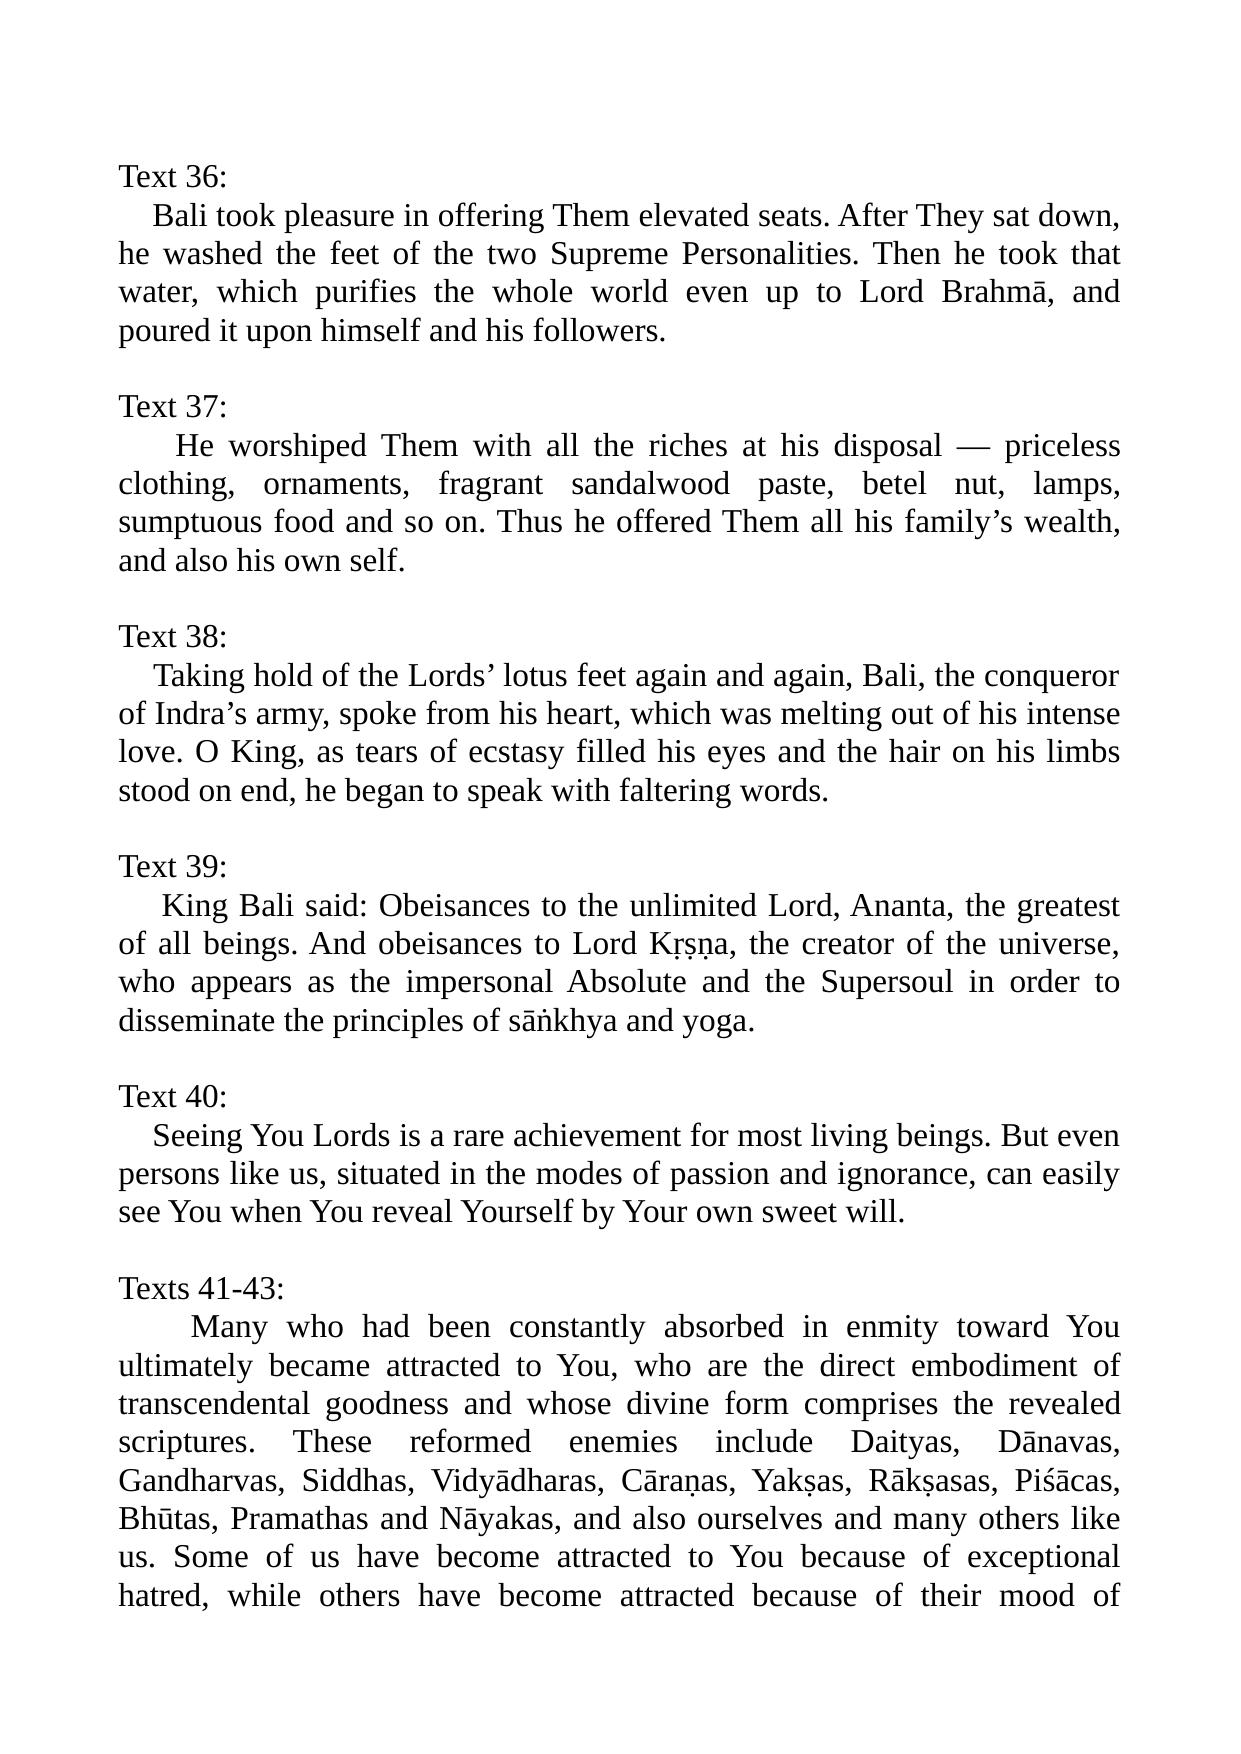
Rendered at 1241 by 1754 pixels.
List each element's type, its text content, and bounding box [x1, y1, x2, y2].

text Taking hold of the Lords’ lotus feet again and again, Bali, the conqueror of Indra’s army, spoke from his heart, which was melting out of his intense love. O King, as tears of ecstasy filled his eyes and the hair on his limbs stood on end, he began to speak with faltering words. [118, 655, 1122, 808]
text Text 36: [118, 156, 1122, 195]
text Many who had been constantly absorbed in enmity toward You ultimately became attracted to You, who are the direct embodiment of transcendental goodness and whose divine form comprises the revealed scriptures. These reformed enemies include Daityas, Dānavas, Gandharvas, Siddhas, Vidyādharas, Cāraṇas, Yakṣas, Rākṣasas, Piśācas, Bhūtas, Pramathas and Nāyakas, and also ourselves and many others like us. Some of us have become attracted to You because of exceptional hatred, while others have become attracted because of their mood of [118, 1306, 1122, 1613]
text Text 37: [118, 386, 1122, 425]
text He worshiped Them with all the riches at his disposal — priceless clothing, ornaments, fragrant sandalwood paste, betel nut, lamps, sumptuous food and so on. Thus he offered Them all his family’s wealth, and also his own self. [118, 425, 1122, 578]
text Texts 41-43: [118, 1268, 1122, 1306]
text Seeing You Lords is a rare achievement for most living beings. But even persons like us, situated in the modes of passion and ignorance, can easily see You when You reveal Yourself by Your own sweet will. [118, 1115, 1122, 1230]
text Text 39: [118, 846, 1122, 885]
text Text 40: [118, 1076, 1122, 1115]
text Text 38: [118, 616, 1122, 655]
text King Bali said: Obeisances to the unlimited Lord, Ananta, the greatest of all beings. And obeisances to Lord Kṛṣṇa, the creator of the universe, who appears as the impersonal Absolute and the Supersoul in order to disseminate the principles of sāṅkhya and yoga. [118, 885, 1122, 1038]
text Bali took pleasure in offering Them elevated seats. After They sat down, he washed the feet of the two Supreme Personalities. Then he took that water, which purifies the whole world even up to Lord Brahmā, and poured it upon himself and his followers. [118, 195, 1122, 348]
